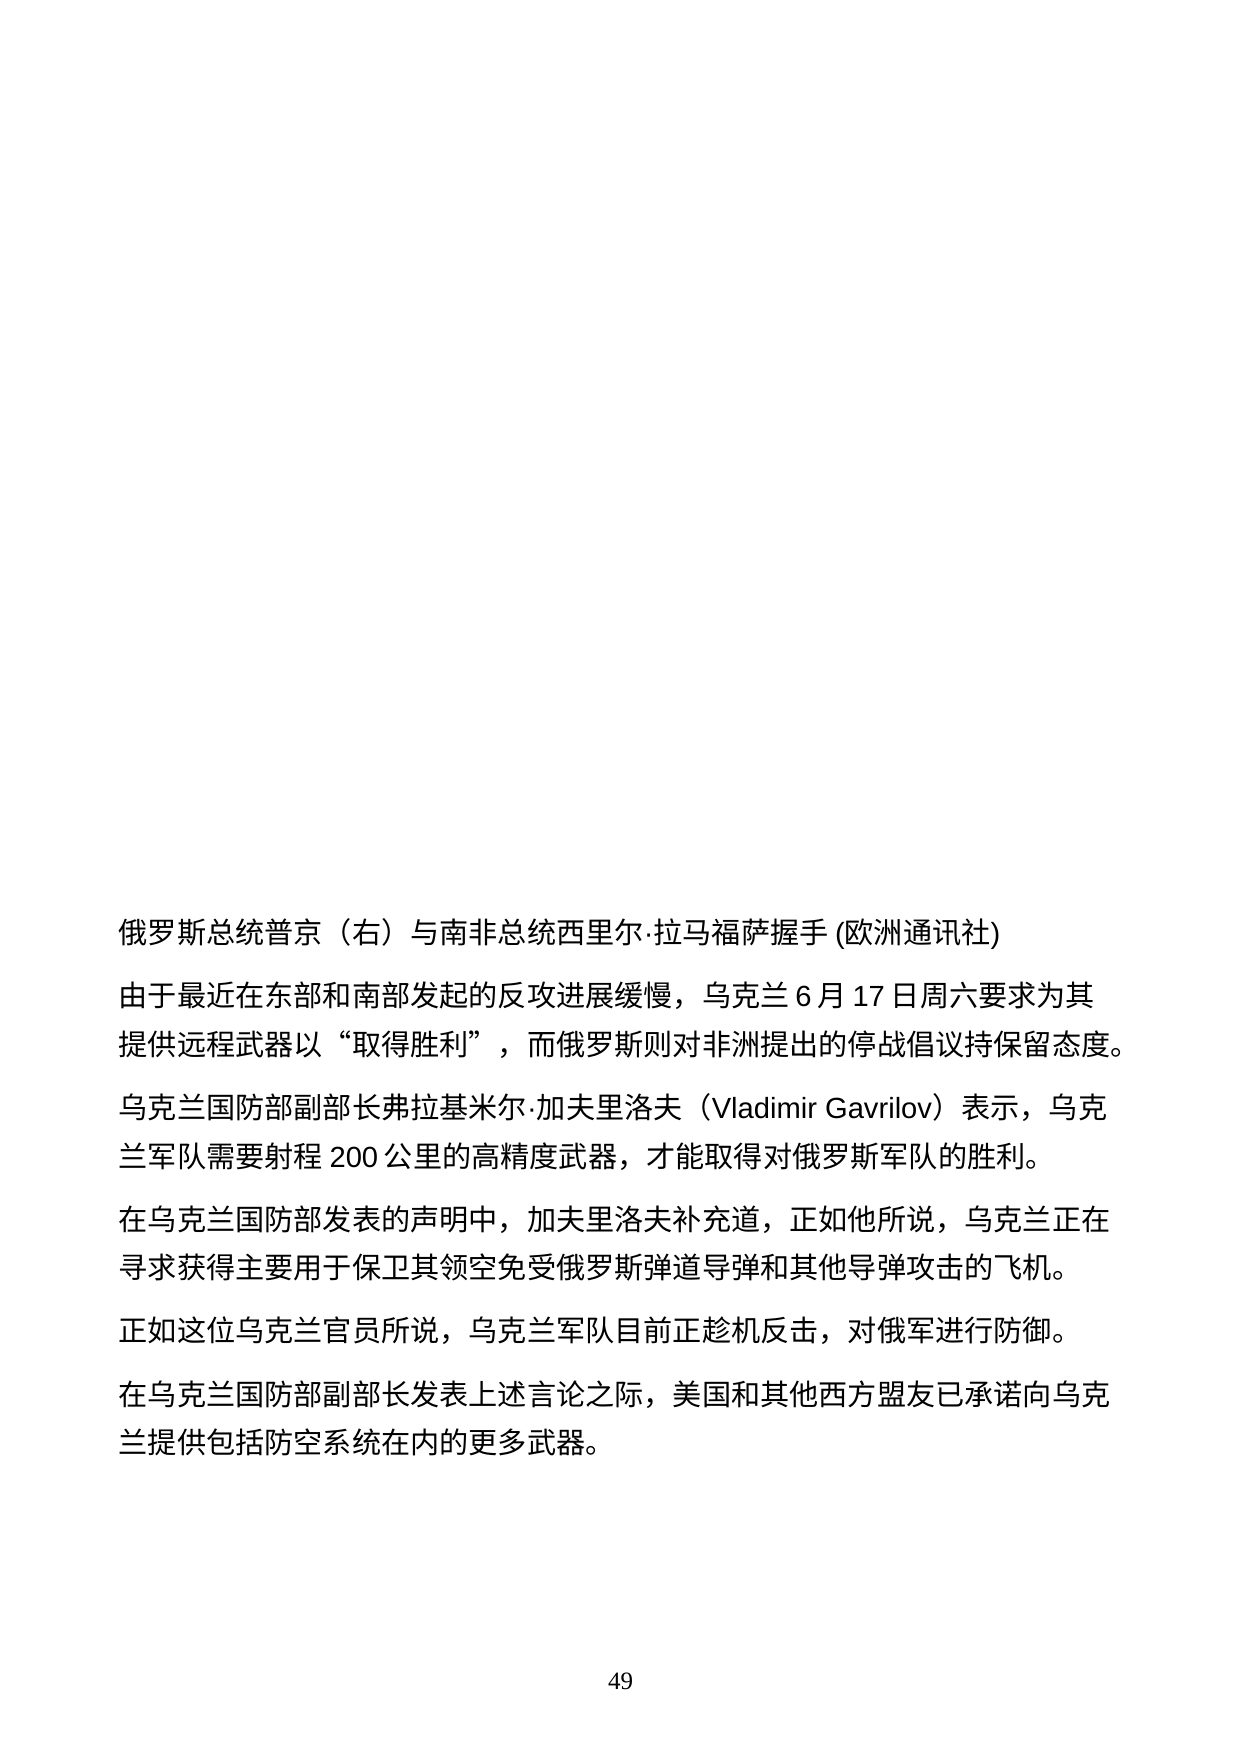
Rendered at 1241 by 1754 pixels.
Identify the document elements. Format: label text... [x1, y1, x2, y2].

text 由于最近在东部和南部发起的反攻进展缓慢，乌克兰6月17日周六要求为其提供远程武器以“取得胜利”，而俄罗斯则对非洲提出的停战倡议持保留态度。 [118, 973, 1122, 1064]
text 俄罗斯总统普京（右）与南非总统西里尔·拉马福萨握手 (欧洲通讯社) [118, 118, 1122, 952]
text 乌克兰国防部副部长弗拉基米尔·加夫里洛夫（Vladimir Gavrilov）表示，乌克兰军队需要射程 200公里的高精度武器，才能取得对俄罗斯军队的胜利。 [118, 1084, 1122, 1175]
text 正如这位乌克兰官员所说，乌克兰军队目前正趁机反击，对俄军进行防御。 [118, 1308, 1122, 1350]
text 在乌克兰国防部副部长发表上述言论之际，美国和其他西方盟友已承诺向乌克兰提供包括防空系统在内的更多武器。 [118, 1371, 1122, 1462]
text 在乌克兰国防部发表的声明中，加夫里洛夫补充道，正如他所说，乌克兰正在寻求获得主要用于保卫其领空免受俄罗斯弹道导弹和其他导弹攻击的飞机。 [118, 1196, 1122, 1287]
